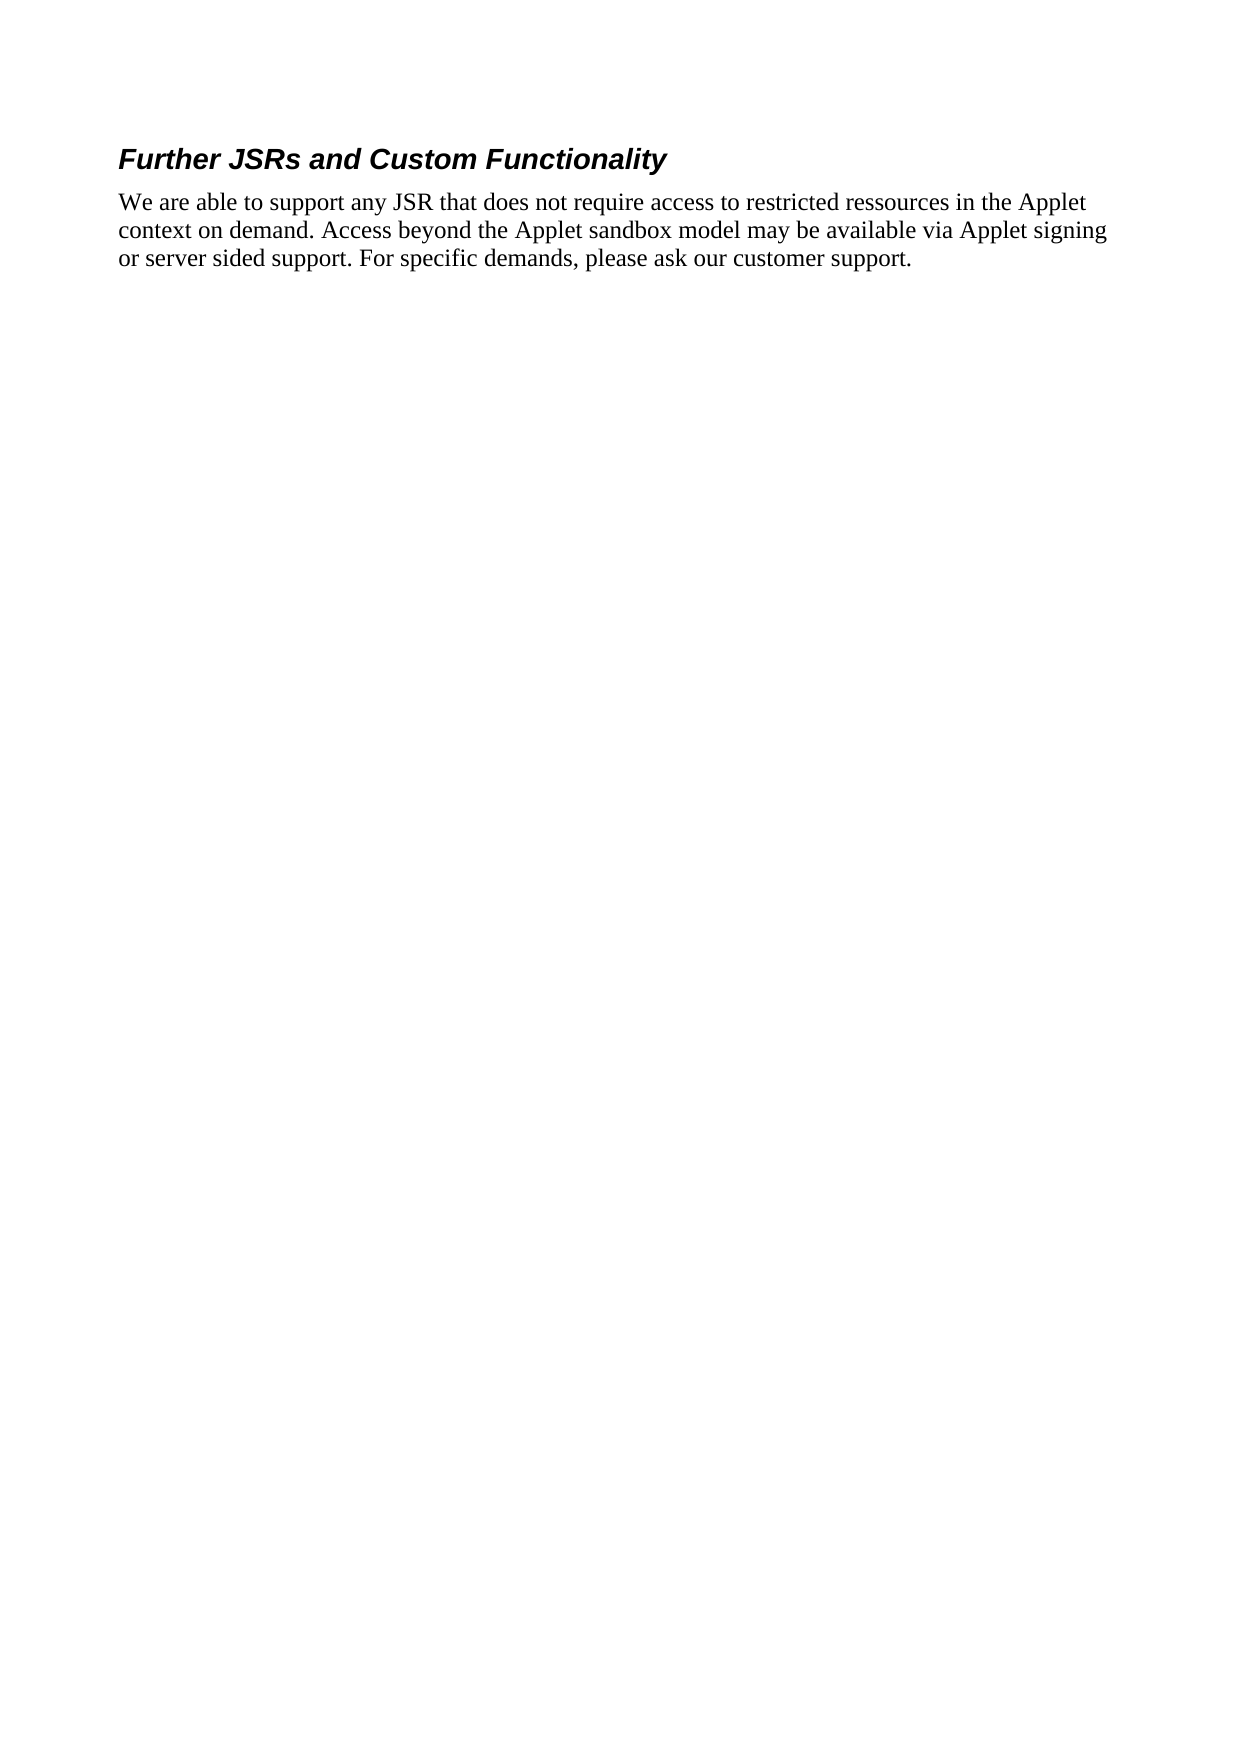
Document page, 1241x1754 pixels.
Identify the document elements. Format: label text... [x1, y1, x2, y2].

text We are able to support any JSR that does not require access to restricted ressources in the Applet context on demand. Access beyond the Applet sandbox model may be available via Applet signing or server sided support. For specific demands, please ask our customer support. [118, 188, 1122, 271]
subtitle Further JSRs and Custom Functionality [118, 143, 1122, 176]
